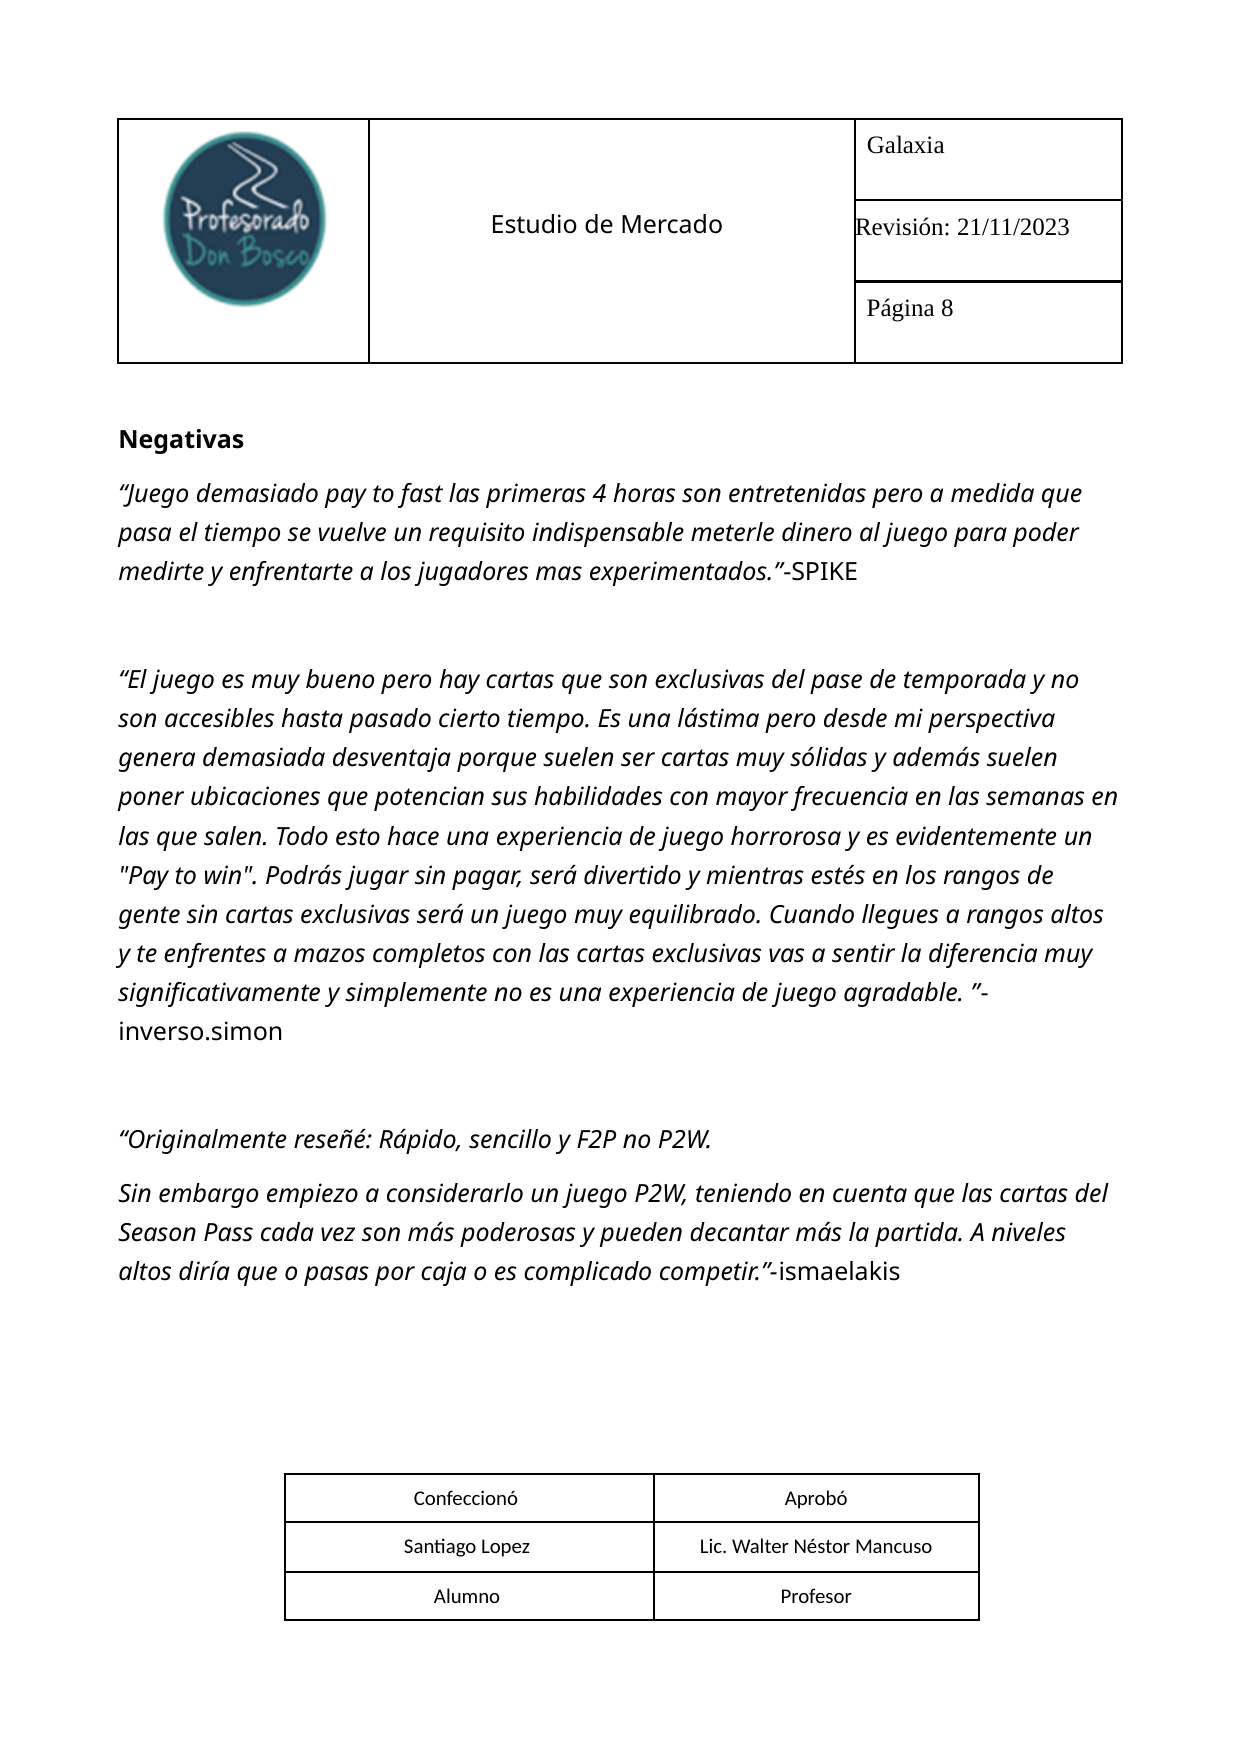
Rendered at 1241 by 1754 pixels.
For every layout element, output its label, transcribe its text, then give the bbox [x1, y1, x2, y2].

text “Originalmente reseñé: Rápido, sencillo y F2P no P2W. [118, 1121, 1122, 1156]
text Sin embargo empiezo a considerarlo un juego P2W, teniendo en cuenta que las cartas del Season Pass cada vez son más poderosas y pueden decantar más la partida. A niveles altos diría que o pasas por caja o es complicado competir.”-ismaelakis [118, 1175, 1122, 1288]
text “El juego es muy bueno pero hay cartas que son exclusivas del pase de temporada y no son accesibles hasta pasado cierto tiempo. Es una lástima pero desde mi perspectiva genera demasiada desventaja porque suelen ser cartas muy sólidas y además suelen poner ubicaciones que potencian sus habilidades con mayor frecuencia en las semanas en las que salen. Todo esto hace una experiencia de juego horrorosa y es evidentemente un "Pay to win". Podrás jugar sin pagar, será divertido y mientras estés en los rangos de gente sin cartas exclusivas será un juego muy equilibrado. Cuando llegues a rangos altos y te enfrentes a mazos completos con las cartas exclusivas vas a sentir la diferencia muy significativamente y simplemente no es una experiencia de juego agradable. ”-inverso.simon [118, 661, 1122, 1048]
picture [160, 130, 328, 311]
text “Juego demasiado pay to fast las primeras 4 horas son entretenidas pero a medida que pasa el tiempo se vuelve un requisito indispensable meterle dinero al juego para poder medirte y enfrentarte a los jugadores mas experimentados.”-SPIKE [118, 476, 1122, 588]
text Negativas [118, 422, 1122, 456]
